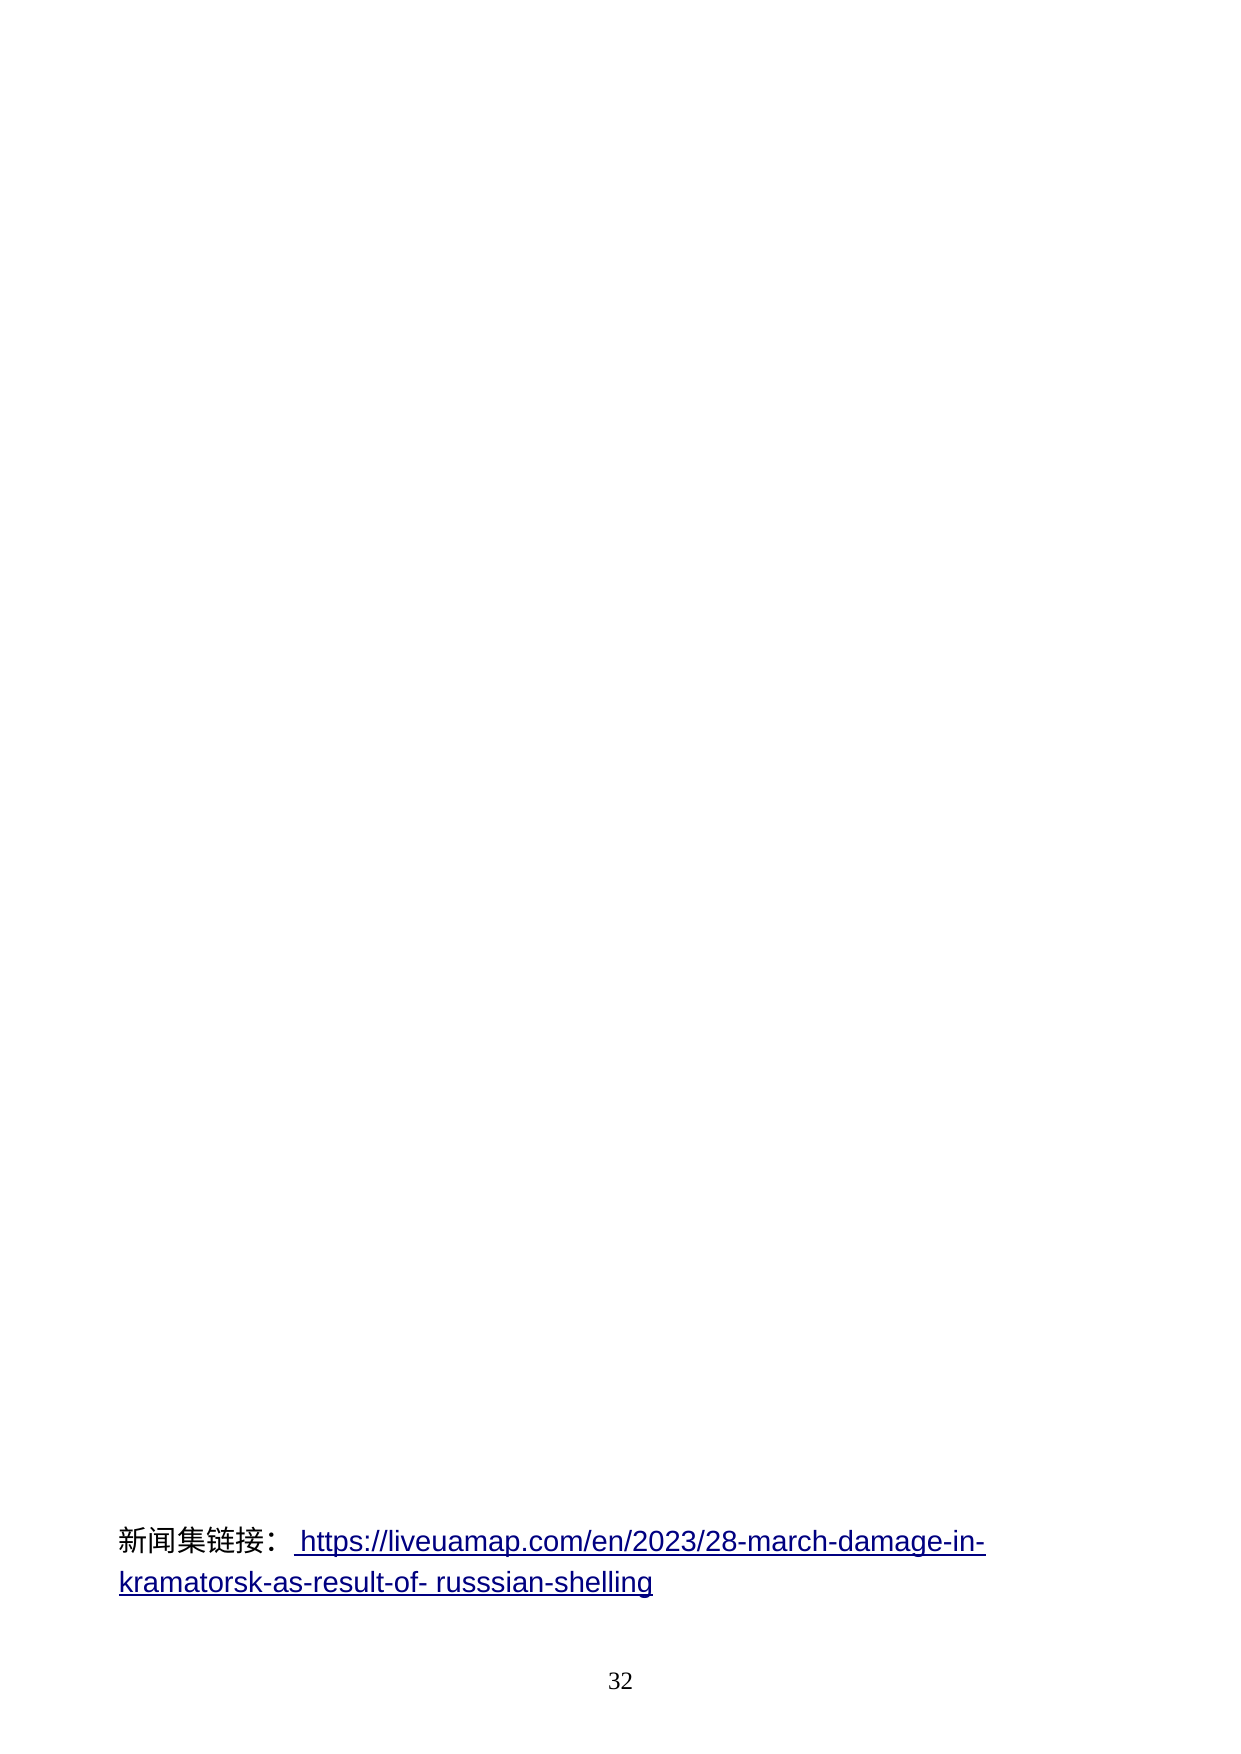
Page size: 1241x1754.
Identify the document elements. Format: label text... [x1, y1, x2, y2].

text 新闻集链接： https://liveuamap.com/en/2023/28-march-damage-in-kramatorsk-as-result-of- russsian-shelling [118, 118, 1122, 1599]
